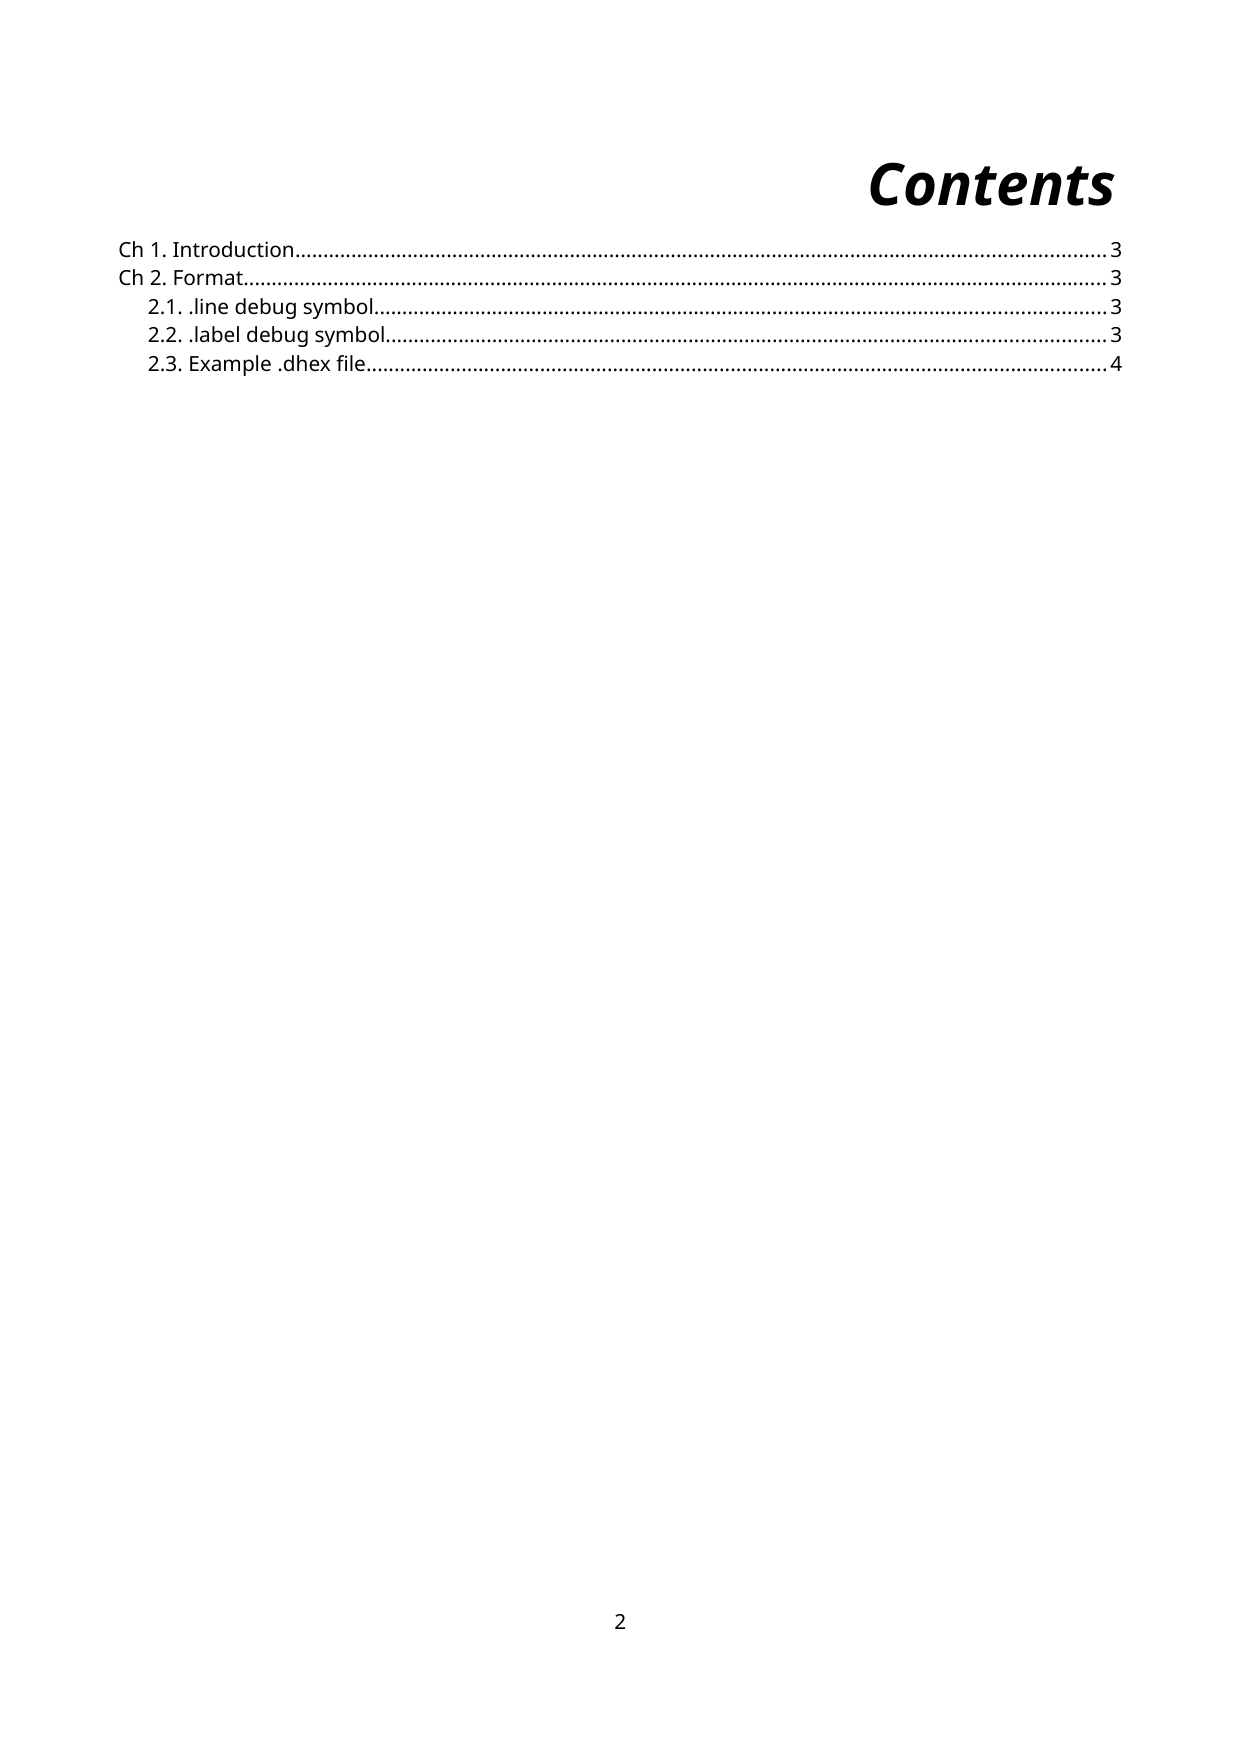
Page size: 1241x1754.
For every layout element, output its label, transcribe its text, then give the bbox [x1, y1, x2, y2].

text 2.1. .line debug symbol 3 [148, 292, 1122, 320]
text Ch 1. Introduction 3 [118, 235, 1122, 263]
subtitle Contents [118, 143, 1122, 223]
text 2.3. Example .dhex file 4 [148, 349, 1122, 377]
text 2.2. .label debug symbol 3 [148, 320, 1122, 349]
text Ch 2. Format 3 [118, 263, 1122, 292]
